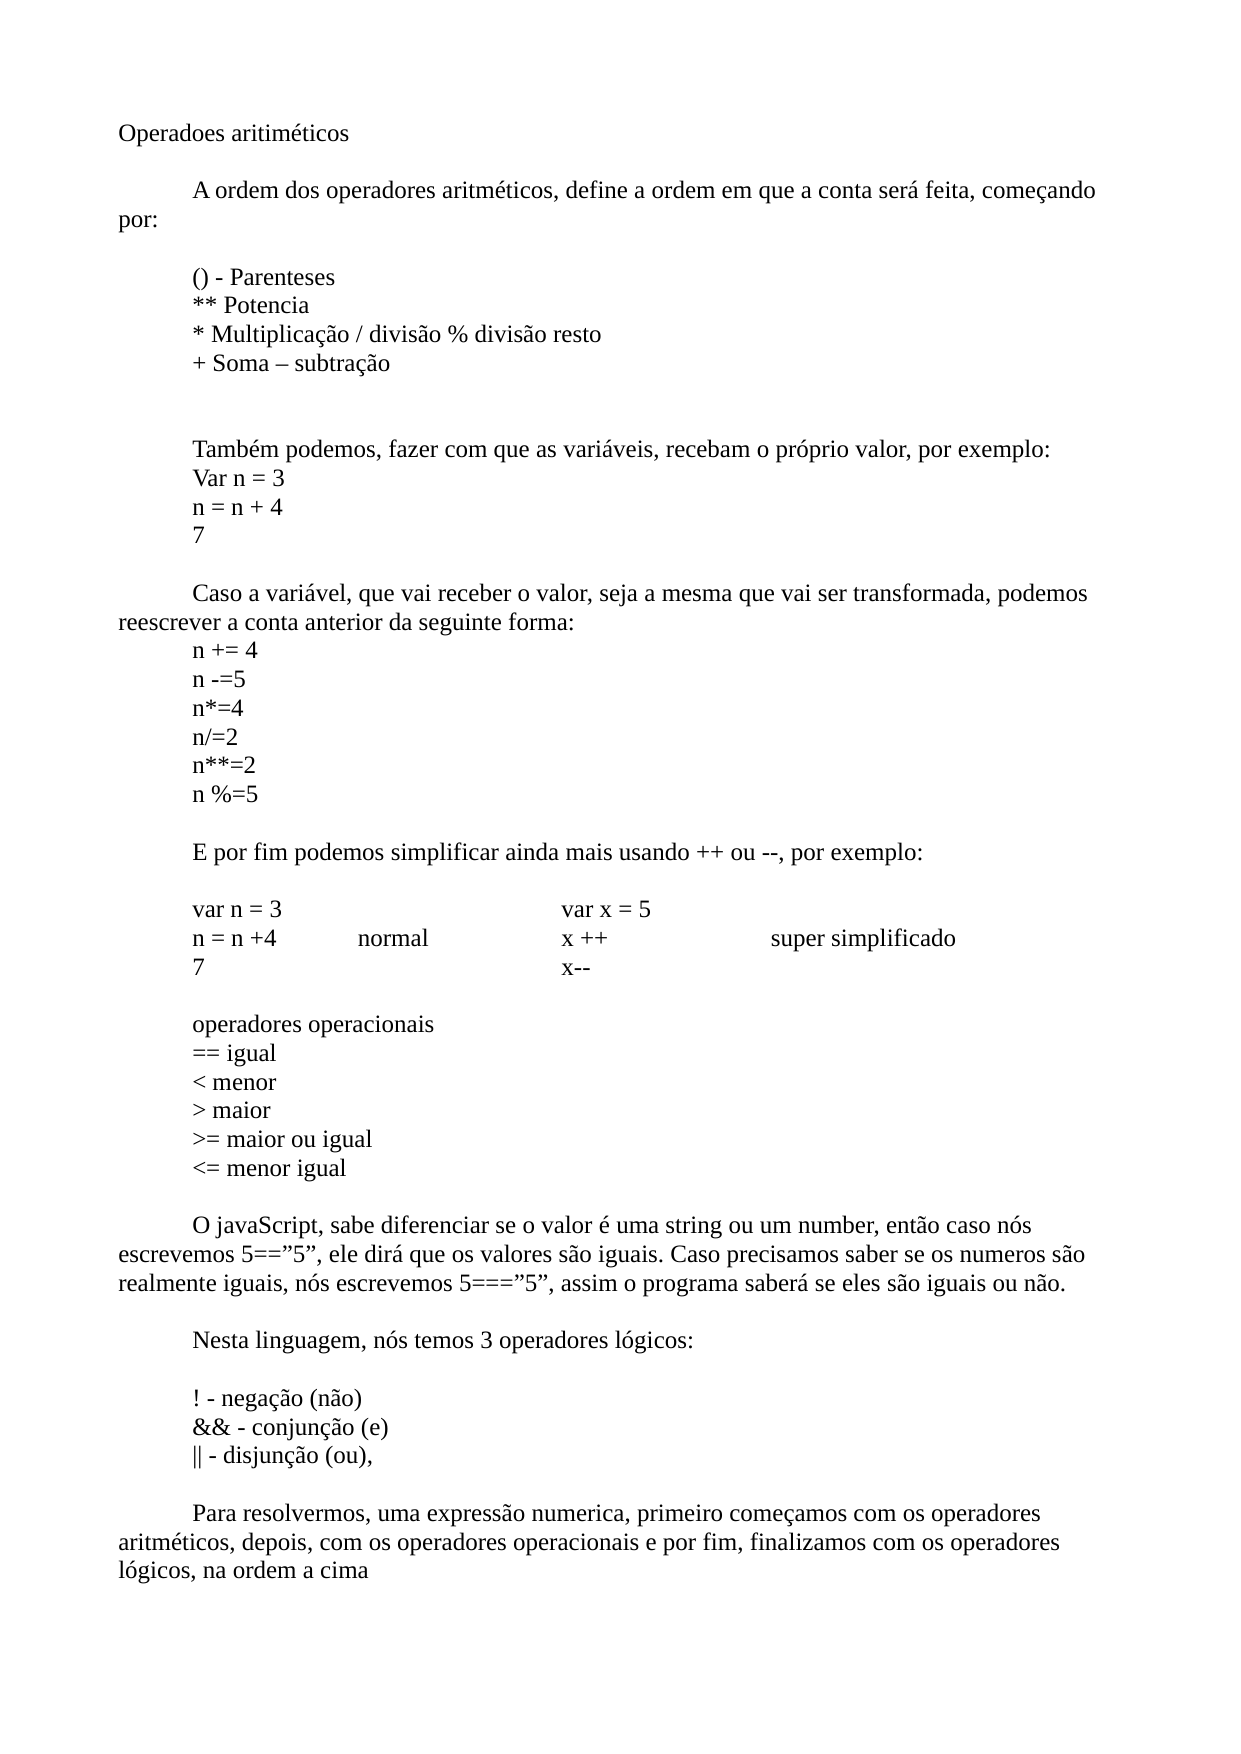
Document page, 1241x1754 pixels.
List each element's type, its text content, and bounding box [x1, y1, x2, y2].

text || - disjunção (ou), [118, 1441, 1122, 1469]
text 7 [118, 521, 1122, 549]
text == igual [118, 1038, 1122, 1067]
text Caso a variável, que vai receber o valor, seja a mesma que vai ser transformada, podemos reescrever a conta anterior da seguinte forma: [118, 578, 1122, 636]
text operadores operacionais [118, 1009, 1122, 1038]
text () - Parenteses [118, 262, 1122, 291]
text ! - negação (não) [118, 1383, 1122, 1412]
text n*=4 [118, 693, 1122, 722]
text n -=5 [118, 664, 1122, 693]
text n**=2 [118, 751, 1122, 779]
text var n = 3 var x = 5 [118, 894, 1122, 923]
text Nesta linguagem, nós temos 3 operadores lógicos: [118, 1326, 1122, 1354]
text E por fim podemos simplificar ainda mais usando ++ ou --, por exemplo: [118, 837, 1122, 866]
text n %=5 [118, 779, 1122, 808]
text + Soma – subtração [118, 348, 1122, 377]
text Var n = 3 [118, 463, 1122, 492]
text 7 x-- [118, 952, 1122, 981]
text <= menor igual [118, 1153, 1122, 1182]
text && - conjunção (e) [118, 1412, 1122, 1441]
text Operadoes aritiméticos [118, 118, 1122, 147]
text < menor [118, 1067, 1122, 1096]
text n += 4 [118, 636, 1122, 664]
text > maior [118, 1096, 1122, 1124]
text A ordem dos operadores aritméticos, define a ordem em que a conta será feita, começando por: [118, 176, 1122, 233]
text ** Potencia [118, 291, 1122, 319]
text >= maior ou igual [118, 1124, 1122, 1153]
text O javaScript, sabe diferenciar se o valor é uma string ou um number, então caso nós escrevemos 5==”5”, ele dirá que os valores são iguais. Caso precisamos saber se os numeros são realmente iguais, nós escrevemos 5===”5”, assim o programa saberá se eles são iguais ou não. [118, 1211, 1122, 1297]
text * Multiplicação / divisão % divisão resto [118, 319, 1122, 348]
text n = n +4 normal x ++ super simplificado [118, 923, 1122, 952]
text n = n + 4 [118, 492, 1122, 521]
text Para resolvermos, uma expressão numerica, primeiro começamos com os operadores aritméticos, depois, com os operadores operacionais e por fim, finalizamos com os operadores lógicos, na ordem a cima [118, 1498, 1122, 1584]
text n/=2 [118, 722, 1122, 751]
text Também podemos, fazer com que as variáveis, recebam o próprio valor, por exemplo: [118, 434, 1122, 463]
